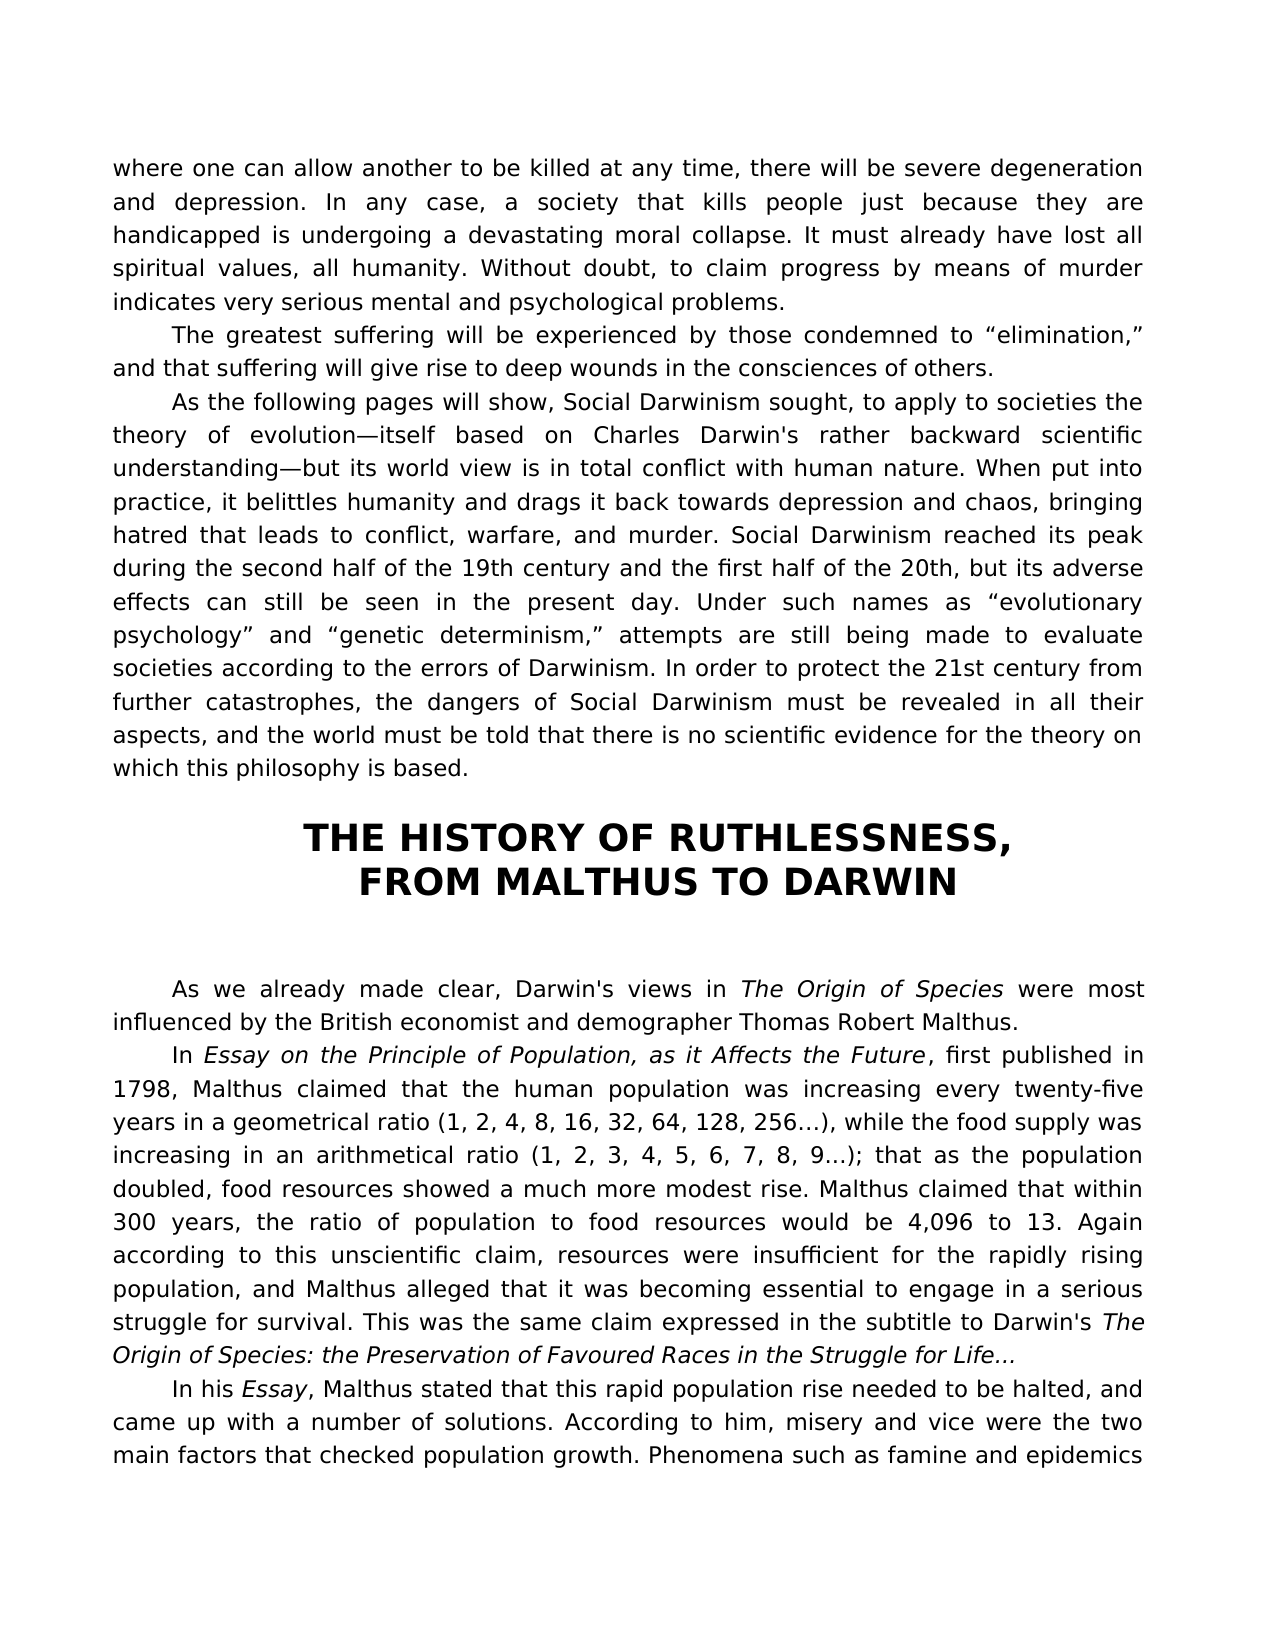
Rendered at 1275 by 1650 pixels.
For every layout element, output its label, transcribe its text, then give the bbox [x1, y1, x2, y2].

text The greatest suffering will be experienced by those condemned to “elimination,” and that suffering will give rise to deep wounds in the consciences of others. [112, 317, 1145, 383]
text THE HISTORY OF RUTHLESSNESS, [112, 817, 1145, 860]
text As the following pages will show, Social Darwinism sought, to apply to societies the theory of evolution—itself based on Charles Darwin's rather backward scientific understanding—but its world view is in total conflict with human nature. When put into practice, it belittles humanity and drags it back towards depression and chaos, bringing hatred that leads to conflict, warfare, and murder. Social Darwinism reached its peak during the second half of the 19th century and the first half of the 20th, but its adverse effects can still be seen in the present day. Under such names as “evolutionary psychology” and “genetic determinism,” attempts are still being made to evaluate societies according to the errors of Darwinism. In order to protect the 21st century from further catastrophes, the dangers of Social Darwinism must be revealed in all their aspects, and the world must be told that there is no scientific evidence for the theory on which this philosophy is based. [112, 383, 1145, 783]
text where one can allow another to be killed at any time, there will be severe degeneration and depression. In any case, a society that kills people just because they are handicapped is undergoing a devastating moral collapse. It must already have lost all spiritual values, all humanity. Without doubt, to claim progress by means of murder indicates very serious mental and psychological problems. [112, 150, 1145, 317]
text In Essay on the Principle of Population, as it Affects the Future, first published in 1798, Malthus claimed that the human population was increasing every twenty-five years in a geometrical ratio (1, 2, 4, 8, 16, 32, 64, 128, 256…), while the food supply was increasing in an arithmetical ratio (1, 2, 3, 4, 5, 6, 7, 8, 9...); that as the population doubled, food resources showed a much more modest rise. Malthus claimed that within 300 years, the ratio of population to food resources would be 4,096 to 13. Again according to this unscientific claim, resources were insufficient for the rapidly rising population, and Malthus alleged that it was becoming essential to engage in a serious struggle for survival. This was the same claim expressed in the subtitle to Darwin's The Origin of Species: the Preservation of Favoured Races in the Struggle for Life... [112, 1037, 1145, 1371]
text As we already made clear, Darwin's views in The Origin of Species were most influenced by the British economist and demographer Thomas Robert Malthus. [112, 971, 1145, 1037]
text In his Essay, Malthus stated that this rapid population rise needed to be halted, and came up with a number of solutions. According to him, misery and vice were the two main factors that checked population growth. Phenomena such as famine and epidemics [112, 1371, 1145, 1471]
text FROM MALTHUS TO DARWIN [112, 860, 1145, 904]
